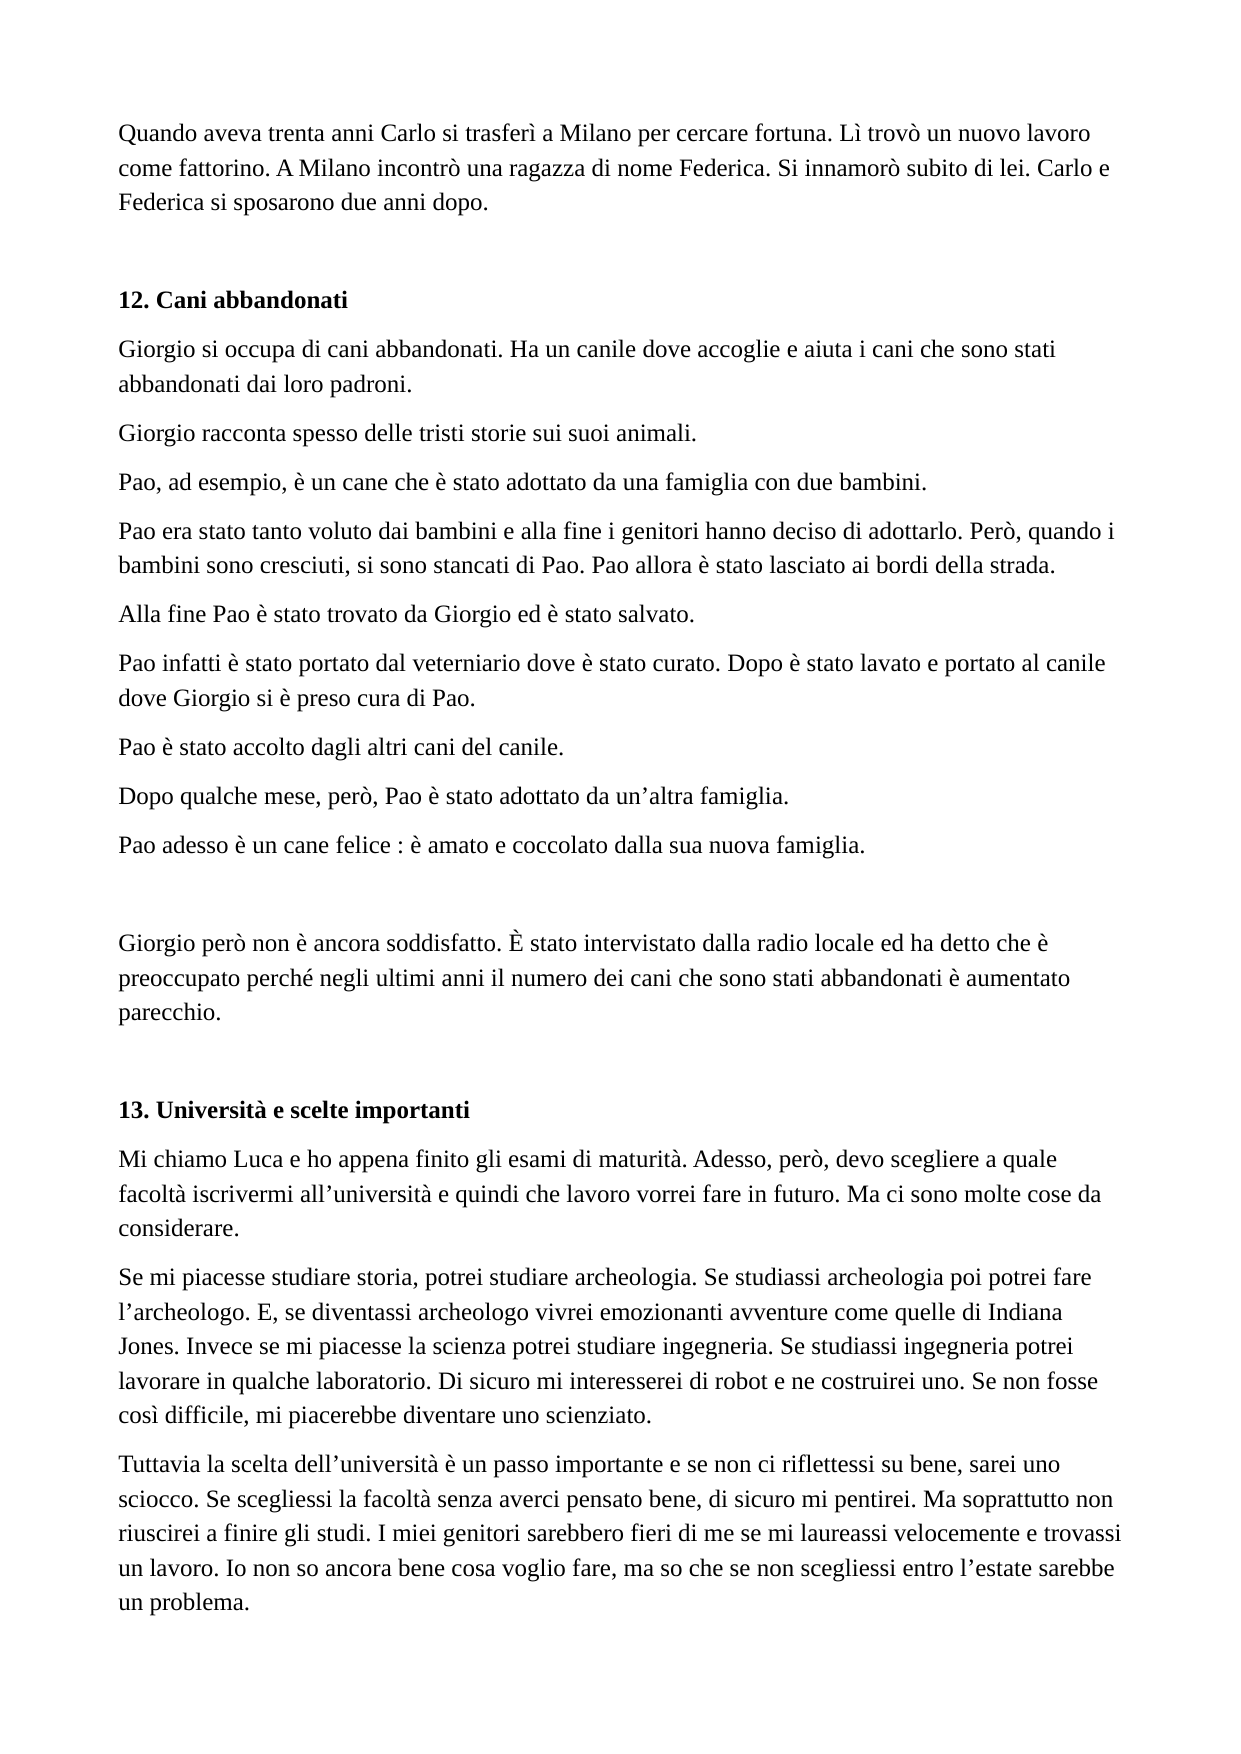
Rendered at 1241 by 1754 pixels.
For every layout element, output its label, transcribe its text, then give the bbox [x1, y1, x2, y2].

text Pao è stato accolto dagli altri cani del canile. [118, 732, 1122, 761]
text Giorgio si occupa di cani abbandonati. Ha un canile dove accoglie e aiuta i cani che sono stati abbandonati dai loro padroni. [118, 334, 1122, 397]
text Alla fine Pao è stato trovato da Giorgio ed è stato salvato. [118, 599, 1122, 628]
text Quando aveva trenta anni Carlo si trasferì a Milano per cercare fortuna. Lì trovò un nuovo lavoro come fattorino. A Milano incontrò una ragazza di nome Federica. Si innamorò subito di lei. Carlo e Federica si sposarono due anni dopo. [118, 118, 1122, 216]
text Giorgio racconta spesso delle tristi storie sui suoi animali. [118, 418, 1122, 447]
text Pao adesso è un cane felice : è amato e coccolato dalla sua nuova famiglia. [118, 830, 1122, 859]
text Pao era stato tanto voluto dai bambini e alla fine i genitori hanno deciso di adottarlo. Però, quando i bambini sono cresciuti, si sono stancati di Pao. Pao allora è stato lasciato ai bordi della strada. [118, 516, 1122, 579]
text Pao, ad esempio, è un cane che è stato adottato da una famiglia con due bambini. [118, 467, 1122, 496]
text Tuttavia la scelta dell’università è un passo importante e se non ci riflettessi su bene, sarei uno sciocco. Se scegliessi la facoltà senza averci pensato bene, di sicuro mi pentirei. Ma soprattutto non riuscirei a finire gli studi. I miei genitori sarebbero fieri di me se mi laureassi velocemente e trovassi un lavoro. Io non so ancora bene cosa voglio fare, ma so che se non scegliessi entro l’estate sarebbe un problema. [118, 1449, 1122, 1616]
text Dopo qualche mese, però, Pao è stato adottato da un’altra famiglia. [118, 781, 1122, 810]
text Giorgio però non è ancora soddisfatto. È stato intervistato dalla radio locale ed ha detto che è preoccupato perché negli ultimi anni il numero dei cani che sono stati abbandonati è aumentato parecchio. [118, 928, 1122, 1026]
text Mi chiamo Luca e ho appena finito gli esami di maturità. Adesso, però, devo scegliere a quale facoltà iscrivermi all’università e quindi che lavoro vorrei fare in futuro. Ma ci sono molte cose da considerare. [118, 1144, 1122, 1242]
text Se mi piacesse studiare storia, potrei studiare archeologia. Se studiassi archeologia poi potrei fare l’archeologo. E, se diventassi archeologo vivrei emozionanti avventure come quelle di Indiana Jones. Invece se mi piacesse la scienza potrei studiare ingegneria. Se studiassi ingegneria potrei lavorare in qualche laboratorio. Di sicuro mi interesserei di robot e ne costruirei uno. Se non fosse così difficile, mi piacerebbe diventare uno scienziato. [118, 1262, 1122, 1429]
text Pao infatti è stato portato dal veterniario dove è stato curato. Dopo è stato lavato e portato al canile dove Giorgio si è preso cura di Pao. [118, 648, 1122, 712]
text 12. Cani abbandonati [118, 285, 1122, 314]
text 13. Università e scelte importanti [118, 1095, 1122, 1124]
